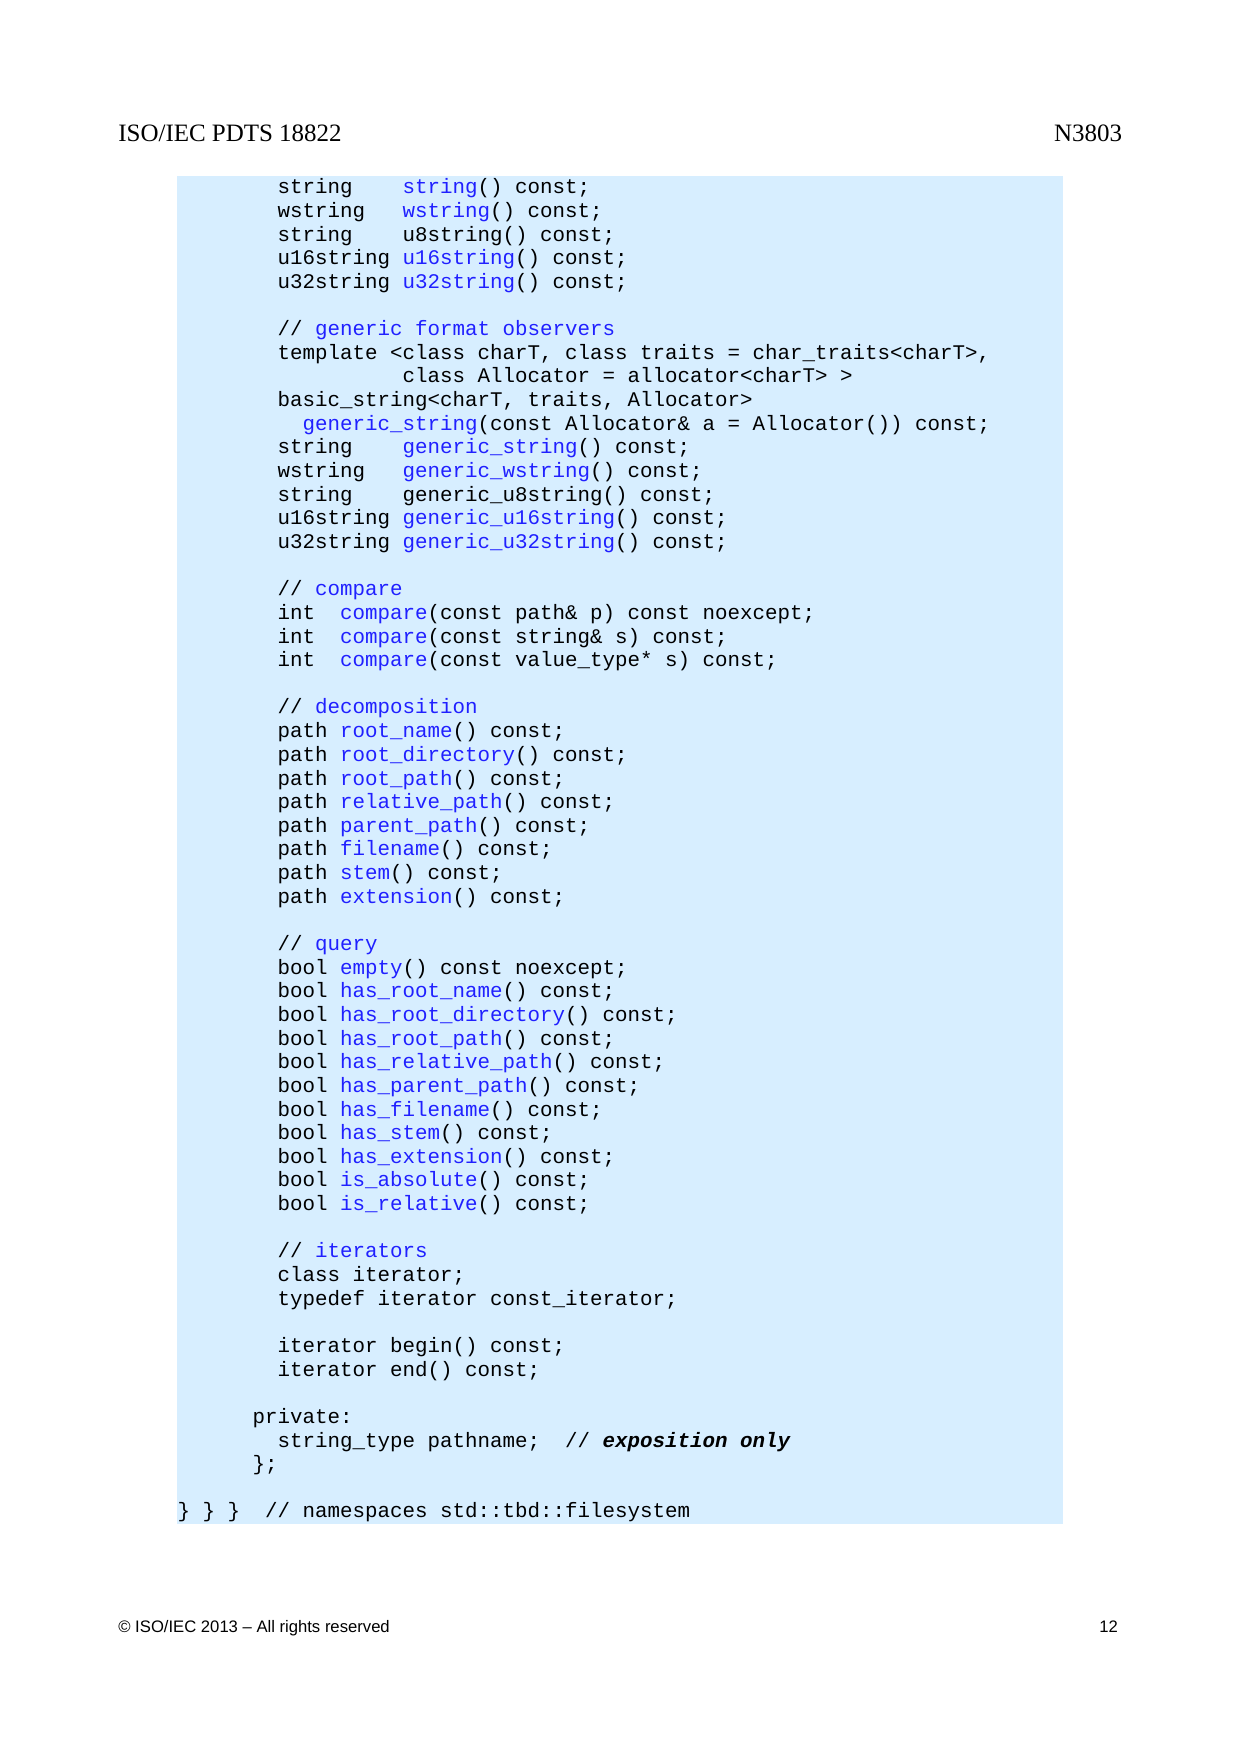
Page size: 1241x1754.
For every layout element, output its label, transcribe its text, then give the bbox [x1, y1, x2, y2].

text // generic format observers [177, 318, 1063, 342]
text private: [177, 1406, 1063, 1429]
text path relative_path() const; [177, 791, 1063, 815]
text path root_name() const; [177, 720, 1063, 744]
text iterator begin() const; [177, 1335, 1063, 1359]
text wstring wstring() const; [177, 200, 1063, 224]
text // iterators [177, 1240, 1063, 1264]
text // decomposition [177, 697, 1063, 720]
text // compare [177, 578, 1063, 602]
text wstring generic_wstring() const; [177, 460, 1063, 484]
text bool is_relative() const; [177, 1193, 1063, 1217]
text bool has_root_name() const; [177, 980, 1063, 1004]
text string u8string() const; [177, 224, 1063, 247]
text }; [177, 1453, 1063, 1477]
text string_type pathname; // exposition only [177, 1429, 1063, 1453]
text bool has_extension() const; [177, 1146, 1063, 1169]
text bool has_filename() const; [177, 1098, 1063, 1122]
text path root_directory() const; [177, 744, 1063, 767]
text int compare(const value_type* s) const; [177, 649, 1063, 673]
text path parent_path() const; [177, 815, 1063, 838]
text generic_string(const Allocator& a = Allocator()) const; [177, 413, 1063, 436]
text string generic_u8string() const; [177, 484, 1063, 507]
text u32string u32string() const; [177, 271, 1063, 294]
text class iterator; [177, 1264, 1063, 1288]
text bool has_stem() const; [177, 1122, 1063, 1146]
text bool has_root_directory() const; [177, 1004, 1063, 1028]
text bool empty() const noexcept; [177, 957, 1063, 980]
text u16string u16string() const; [177, 247, 1063, 271]
text bool has_parent_path() const; [177, 1075, 1063, 1098]
text iterator end() const; [177, 1359, 1063, 1382]
text bool has_relative_path() const; [177, 1051, 1063, 1075]
text bool has_root_path() const; [177, 1028, 1063, 1051]
text path filename() const; [177, 838, 1063, 862]
text typedef iterator const_iterator; [177, 1288, 1063, 1311]
text u16string generic_u16string() const; [177, 507, 1063, 531]
text string generic_string() const; [177, 436, 1063, 460]
text } } } // namespaces std::tbd::filesystem [177, 1501, 1063, 1524]
text u32string generic_u32string() const; [177, 531, 1063, 555]
text path stem() const; [177, 862, 1063, 886]
text int compare(const string& s) const; [177, 626, 1063, 649]
text class Allocator = allocator<charT> > [177, 366, 1063, 389]
text string string() const; [177, 176, 1063, 200]
text bool is_absolute() const; [177, 1169, 1063, 1193]
text int compare(const path& p) const noexcept; [177, 602, 1063, 626]
text path extension() const; [177, 886, 1063, 909]
text // query [177, 933, 1063, 957]
text template <class charT, class traits = char_traits<charT>, [177, 342, 1063, 366]
text path root_path() const; [177, 767, 1063, 791]
text basic_string<charT, traits, Allocator> [177, 389, 1063, 413]
